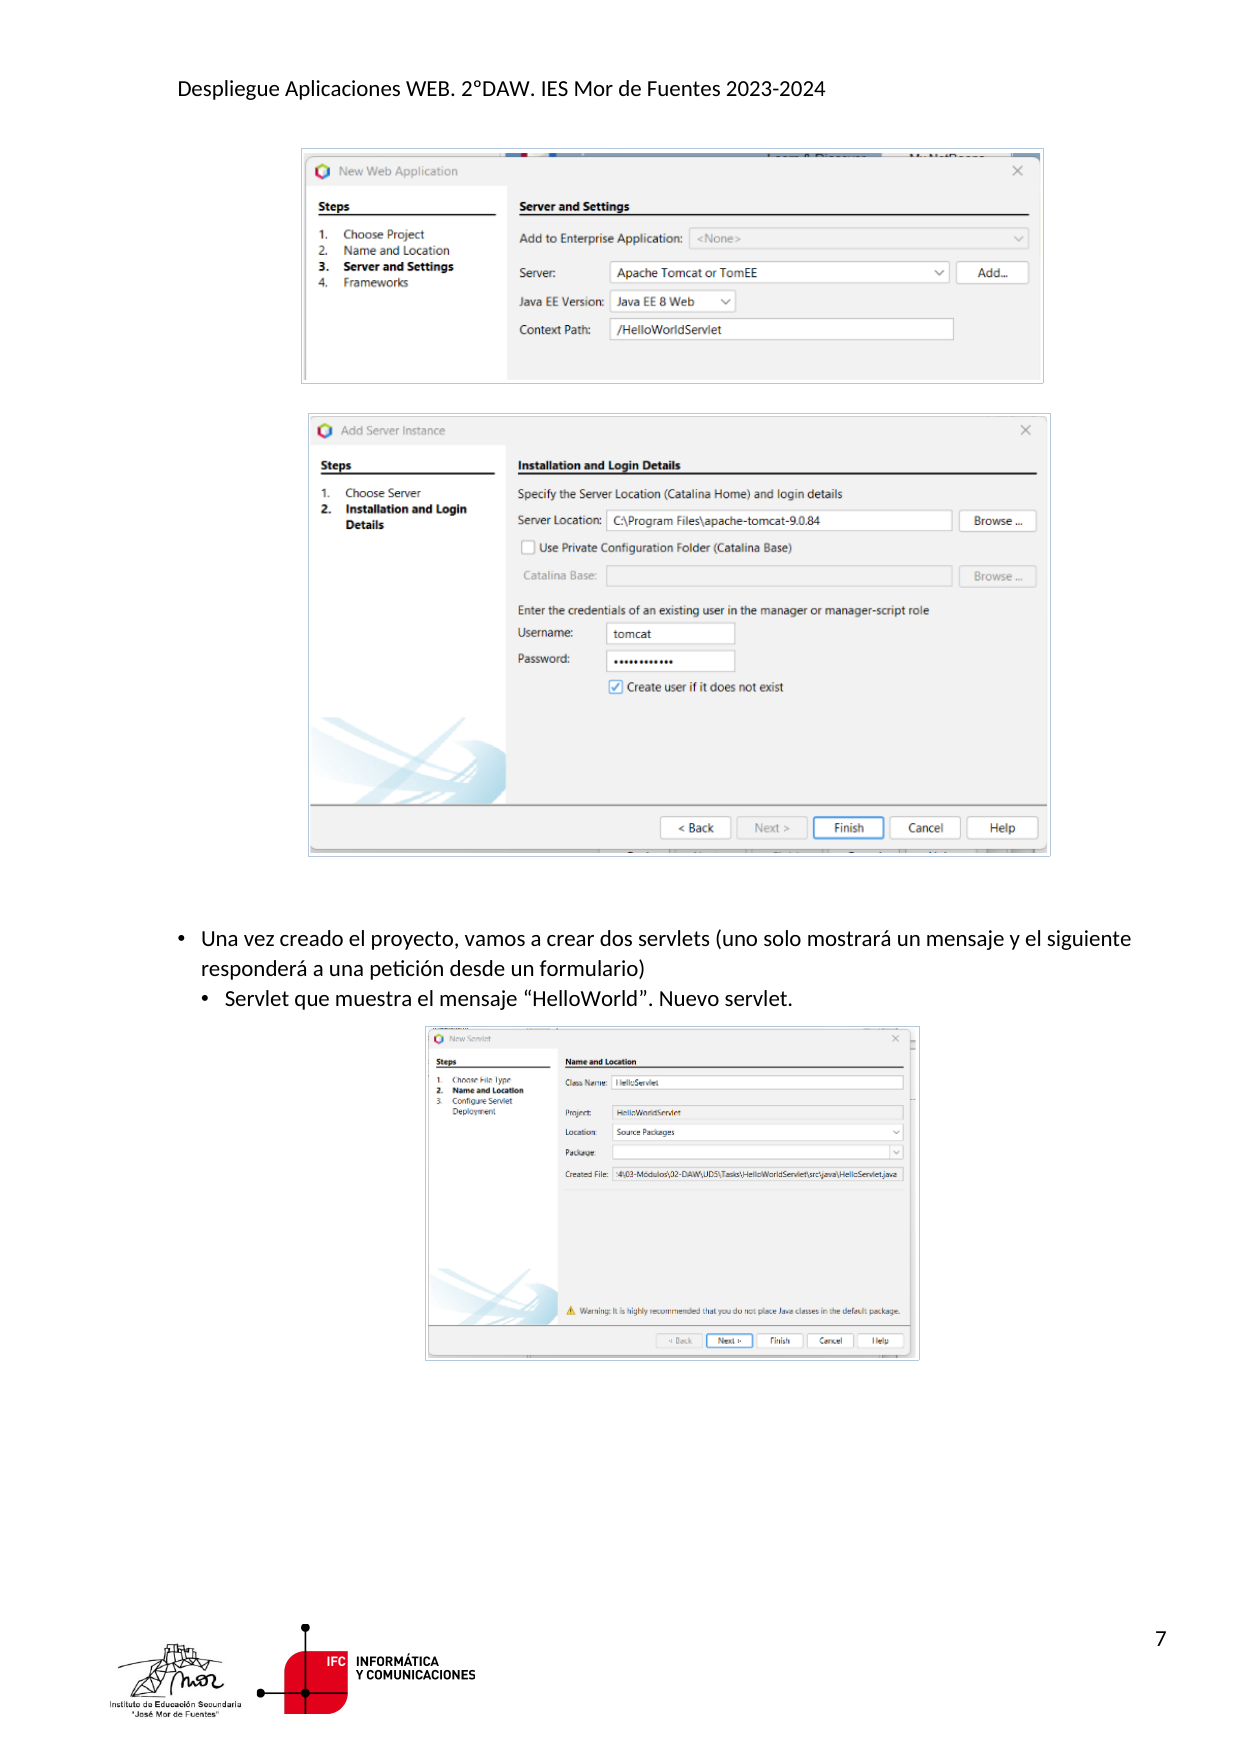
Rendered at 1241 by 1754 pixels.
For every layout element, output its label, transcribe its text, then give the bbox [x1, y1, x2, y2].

list Una vez creado el proyecto, vamos a crear dos servlets (uno solo mostrará un mensaje y el siguiente responderá a una petición desde un formulario) [177, 924, 1167, 982]
picture [100, 1631, 249, 1736]
picture [256, 1624, 475, 1714]
picture [310, 416, 1048, 853]
picture [303, 150, 1041, 380]
picture [428, 1028, 916, 1358]
list Servlet que muestra el mensaje “HelloWorld”. Nuevo servlet. [201, 984, 1167, 1012]
